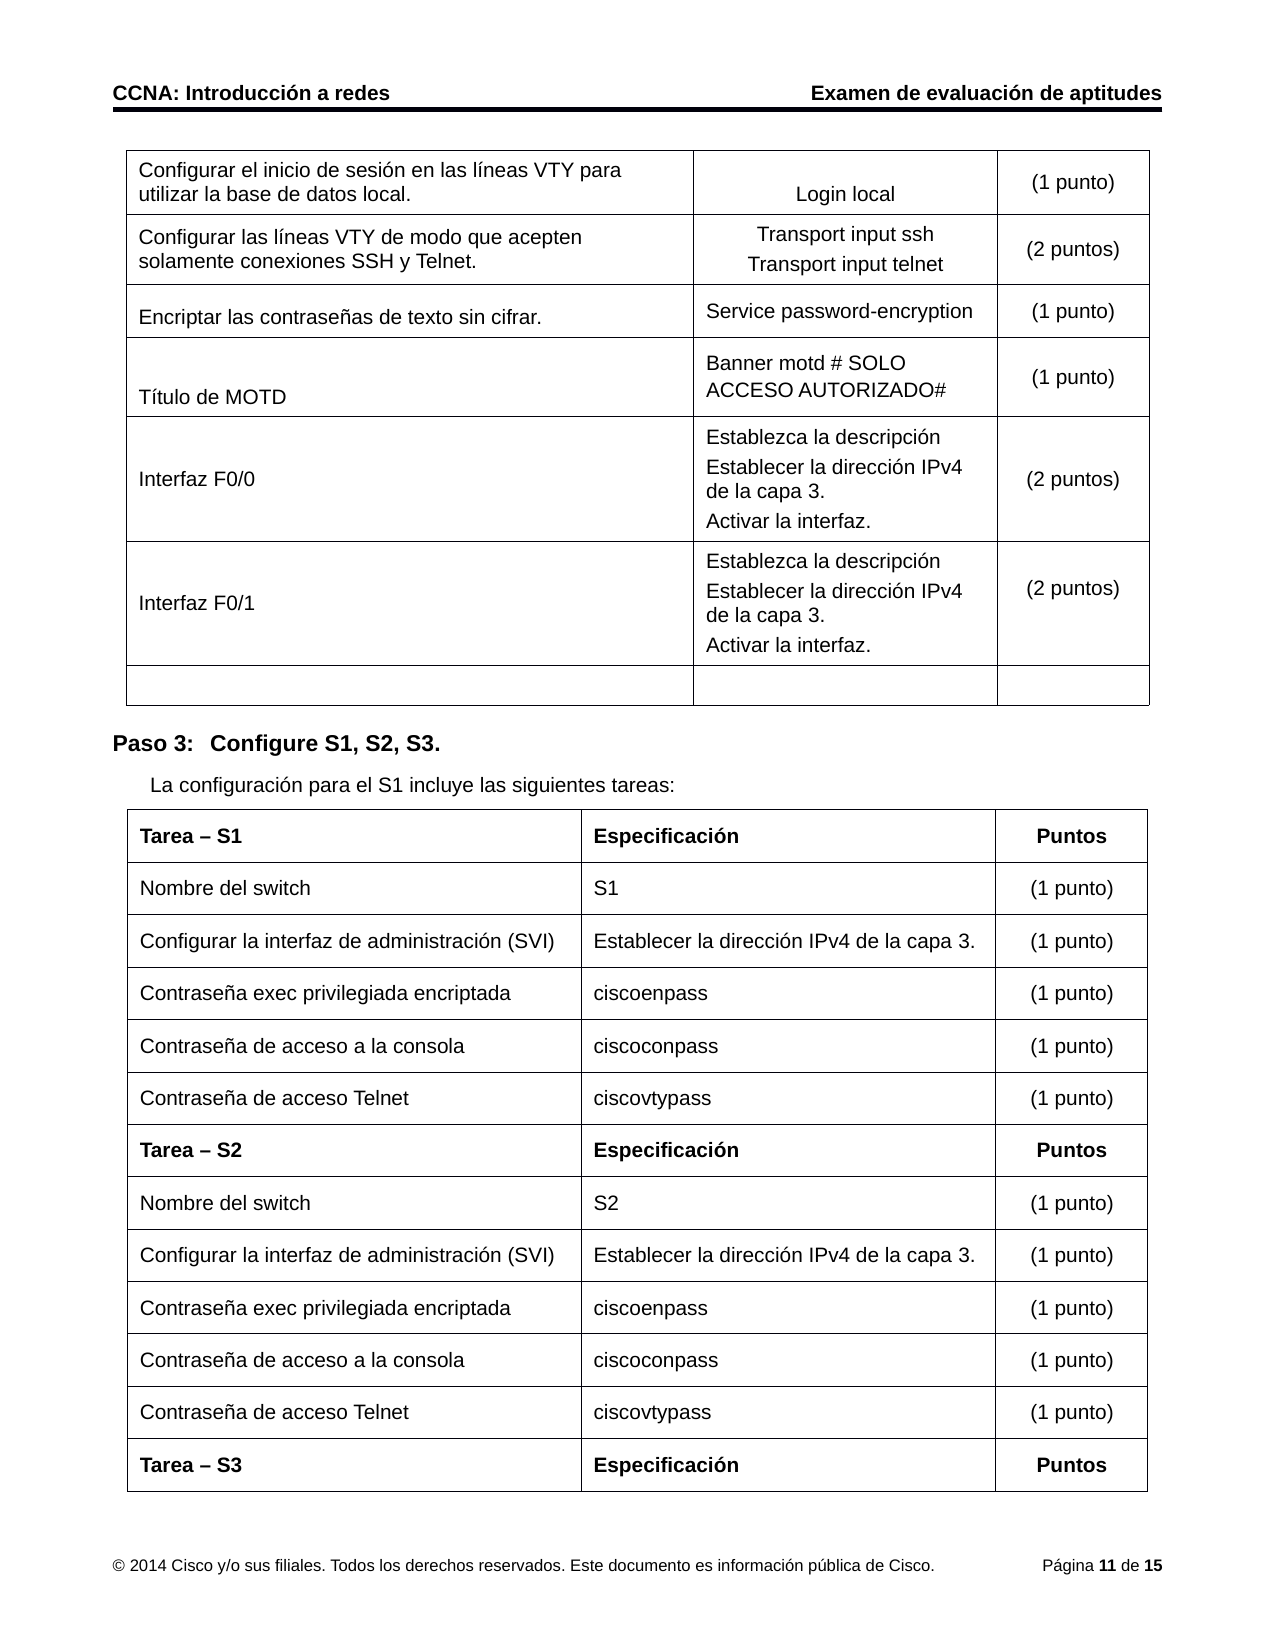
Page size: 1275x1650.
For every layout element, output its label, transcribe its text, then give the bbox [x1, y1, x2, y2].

table_cell (1 punto) [996, 1073, 1147, 1124]
table_cell (1 punto) [998, 285, 1149, 336]
table_cell (2 puntos) [998, 542, 1149, 665]
table_cell Nombre del switch [128, 1177, 581, 1228]
table_cell Login local [694, 151, 997, 214]
table_cell Encriptar las contraseñas de texto sin cifrar. [127, 285, 693, 336]
table_cell (1 punto) [996, 1230, 1147, 1281]
table_cell Interfaz F0/1 [127, 542, 693, 665]
table_cell Establezca la descripción Establecer la dirección IPv4 de la capa 3. Activar la interfaz. [694, 417, 997, 541]
table_cell Título de MOTD [127, 338, 693, 416]
table_cell ciscoconpass [582, 1020, 995, 1071]
table_cell Especificación [582, 1125, 995, 1176]
table_cell Contraseña exec privilegiada encriptada [128, 1282, 581, 1333]
table_cell Contraseña de acceso Telnet [128, 1073, 581, 1124]
table_cell (1 punto) [998, 338, 1149, 416]
table_cell Banner motd # SOLO ACCESO AUTORIZADO# [694, 338, 997, 416]
table_cell S2 [582, 1177, 995, 1228]
table_cell (2 puntos) [998, 215, 1149, 284]
table_cell [694, 666, 997, 705]
table_cell Establecer la dirección IPv4 de la capa 3. [582, 1230, 995, 1281]
table_cell (1 punto) [996, 863, 1147, 914]
table_cell Tarea – S2 [128, 1125, 581, 1176]
table_header Especificación [582, 810, 995, 862]
table_cell (1 punto) [996, 1177, 1147, 1228]
table_cell Contraseña de acceso a la consola [128, 1334, 581, 1386]
table_cell Especificación [582, 1439, 995, 1491]
table_cell Puntos [996, 1125, 1147, 1176]
table_cell (1 punto) [996, 968, 1147, 1019]
table_cell (1 punto) [996, 1020, 1147, 1071]
table_cell ciscoconpass [582, 1334, 995, 1386]
table_cell Contraseña de acceso a la consola [128, 1020, 581, 1071]
table_cell Contraseña exec privilegiada encriptada [128, 968, 581, 1019]
table_cell Puntos [996, 1439, 1147, 1491]
table_cell Tarea – S3 [128, 1439, 581, 1491]
table_cell Configurar las líneas VTY de modo que acepten solamente conexiones SSH y Telnet. [127, 215, 693, 284]
table_cell (1 punto) [998, 151, 1149, 214]
table_cell Configurar la interfaz de administración (SVI) [128, 915, 581, 967]
table_cell (1 punto) [996, 1282, 1147, 1333]
table_cell (2 puntos) [998, 417, 1149, 541]
table_cell Service password-encryption [694, 285, 997, 336]
table_header Puntos [996, 810, 1147, 862]
table_cell Contraseña de acceso Telnet [128, 1387, 581, 1438]
table_cell (1 punto) [996, 1387, 1147, 1438]
text La configuración para el S1 incluye las siguientes tareas: [150, 773, 1162, 797]
table_cell Configurar la interfaz de administración (SVI) [128, 1230, 581, 1281]
table_cell [998, 666, 1149, 705]
table_cell ciscoenpass [582, 968, 995, 1019]
table_cell Nombre del switch [128, 863, 581, 914]
table_cell S1 [582, 863, 995, 914]
table_cell Establecer la dirección IPv4 de la capa 3. [582, 915, 995, 967]
table_cell ciscoenpass [582, 1282, 995, 1333]
table_cell [127, 666, 693, 705]
table_cell (1 punto) [996, 1334, 1147, 1386]
table_cell (1 punto) [996, 915, 1147, 967]
table_cell Transport input ssh Transport input telnet [694, 215, 997, 284]
table_cell Establezca la descripción Establecer la dirección IPv4 de la capa 3. Activar la interfaz. [694, 542, 997, 665]
list Configure S1, S2, S3. [112, 730, 1162, 757]
table_cell Interfaz F0/0 [127, 417, 693, 541]
table_cell ciscovtypass [582, 1073, 995, 1124]
table_cell ciscovtypass [582, 1387, 995, 1438]
table_header Tarea – S1 [128, 810, 581, 862]
table_cell Configurar el inicio de sesión en las líneas VTY para utilizar la base de datos local. [127, 151, 693, 214]
